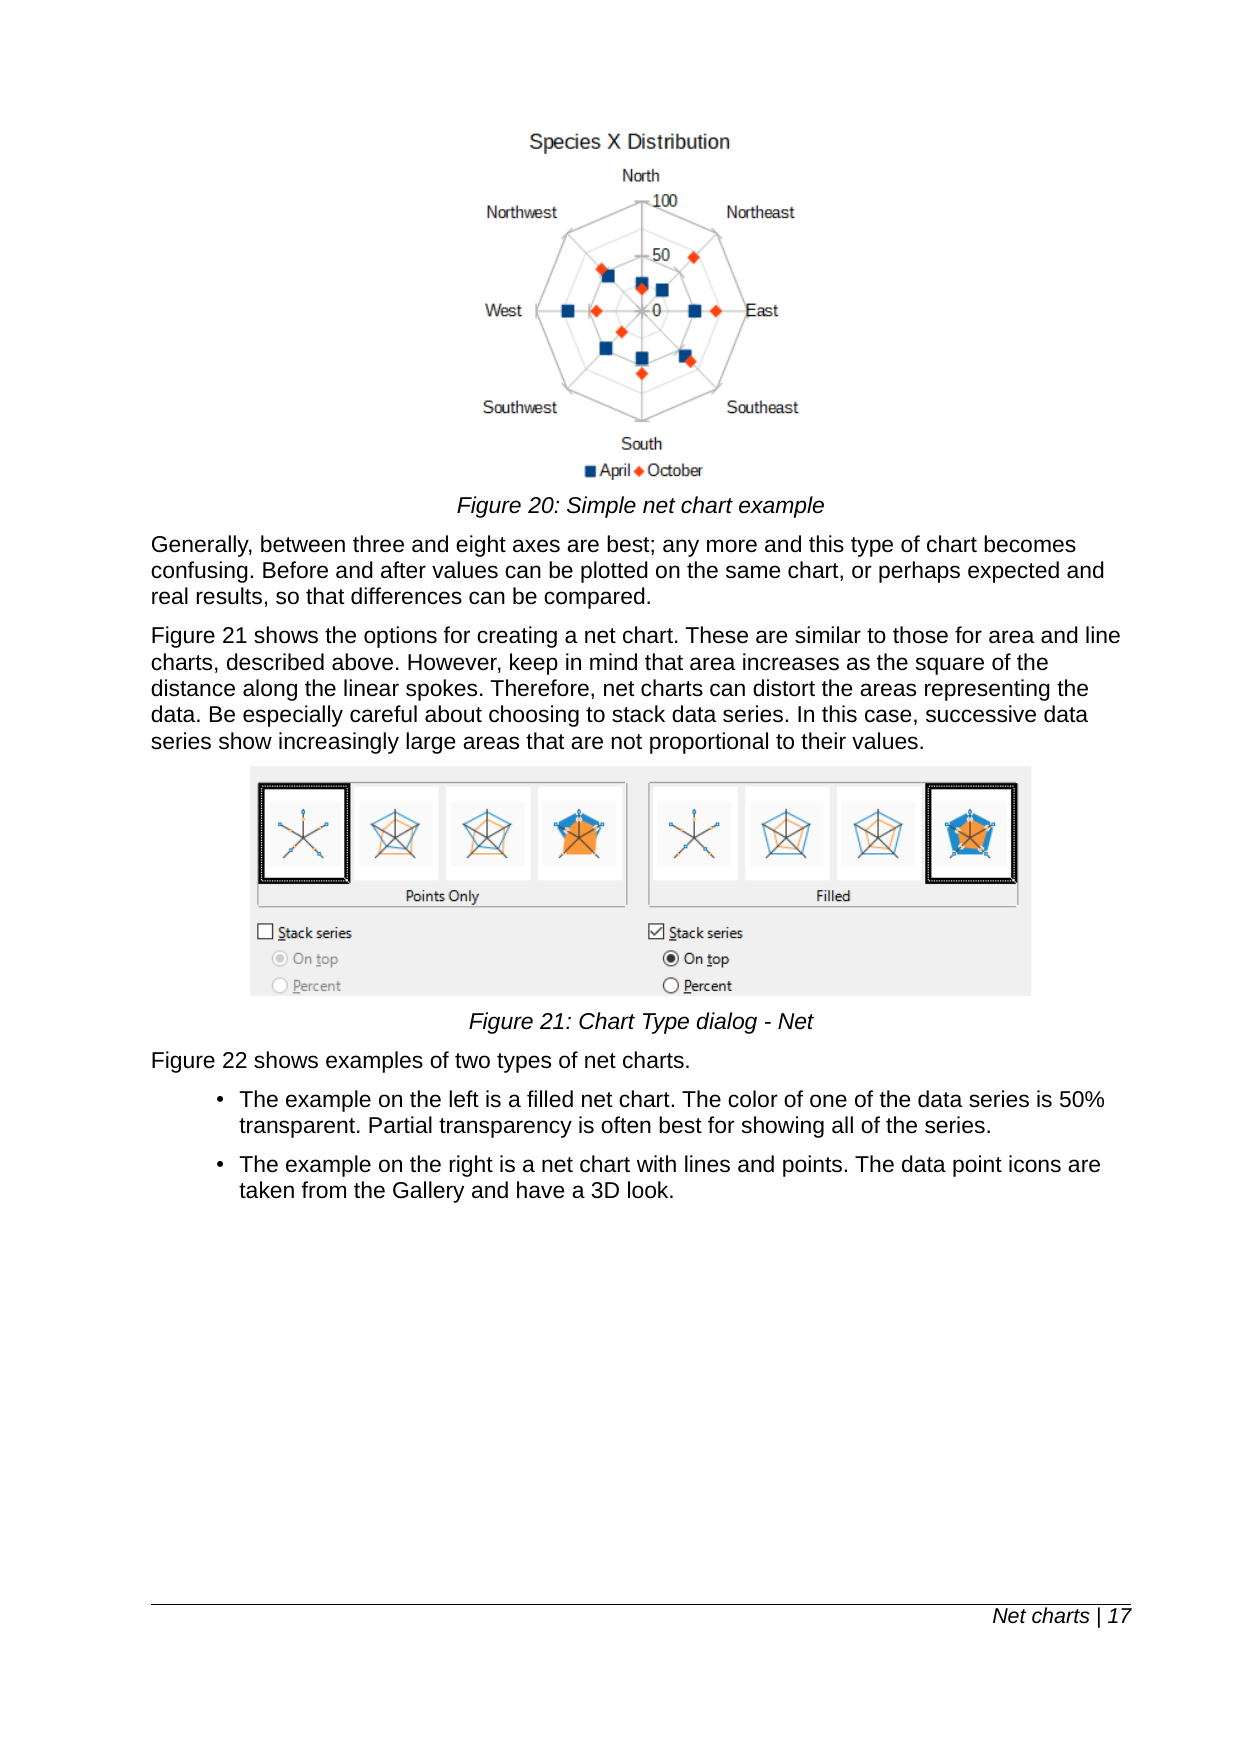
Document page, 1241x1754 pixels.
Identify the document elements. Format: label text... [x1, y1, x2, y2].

text Generally, between three and eight axes are best; any more and this type of chart becomes confusing. Before and after values can be plotted on the same chart, or perhaps expected and real results, so that differences can be compared. [151, 531, 1131, 610]
list The example on the left is a filled net chart. The color of one of the data series is 50% transparent. Partial transparency is often best for showing all of the series. [224, 1086, 1131, 1138]
text Figure 20: Simple net chart example [436, 492, 846, 518]
picture [250, 766, 1032, 996]
text Figure 21: Chart Type dialog - Net [250, 1008, 1032, 1034]
picture [436, 121, 846, 480]
text Figure 21 shows the options for creating a net chart. These are similar to those for area and line charts, described above. However, keep in mind that area increases as the square of the distance along the linear spokes. Therefore, net charts can distort the areas representing the data. Be especially careful about choosing to stack data series. In this case, successive data series show increasingly large areas that are not proportional to their values. [151, 622, 1131, 754]
list Figure 22 shows examples of two types of net charts. [151, 1047, 1131, 1073]
list The example on the right is a net chart with lines and points. The data point icons are taken from the Gallery and have a 3D look. [224, 1151, 1131, 1203]
